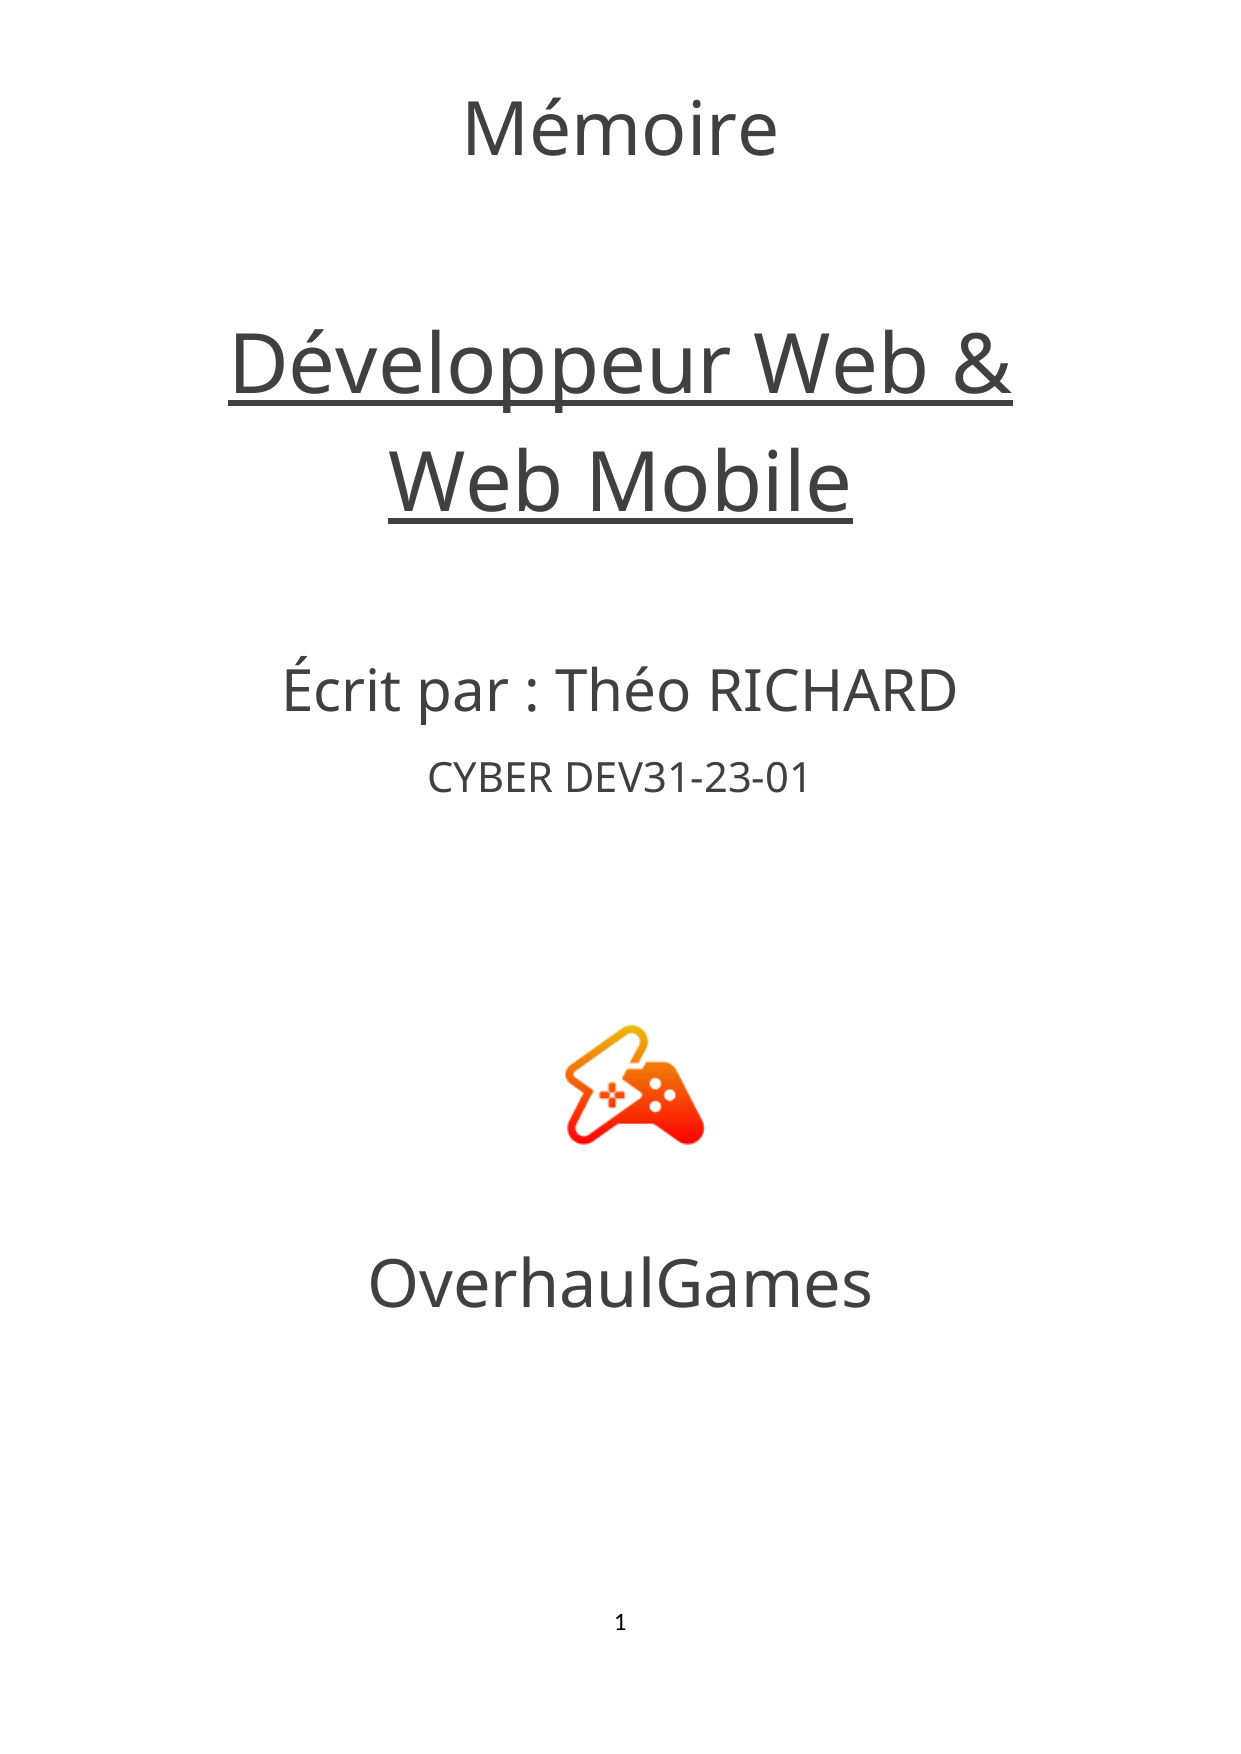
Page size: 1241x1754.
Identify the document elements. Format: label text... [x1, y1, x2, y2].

text Développeur Web & Web Mobile [148, 198, 1093, 536]
text OverhaulGames [148, 1237, 1093, 1327]
text Écrit par : Théo RICHARD [148, 649, 1093, 728]
text Mémoire [148, 75, 1093, 177]
text CYBER DEV31-23-01 [148, 748, 1093, 805]
